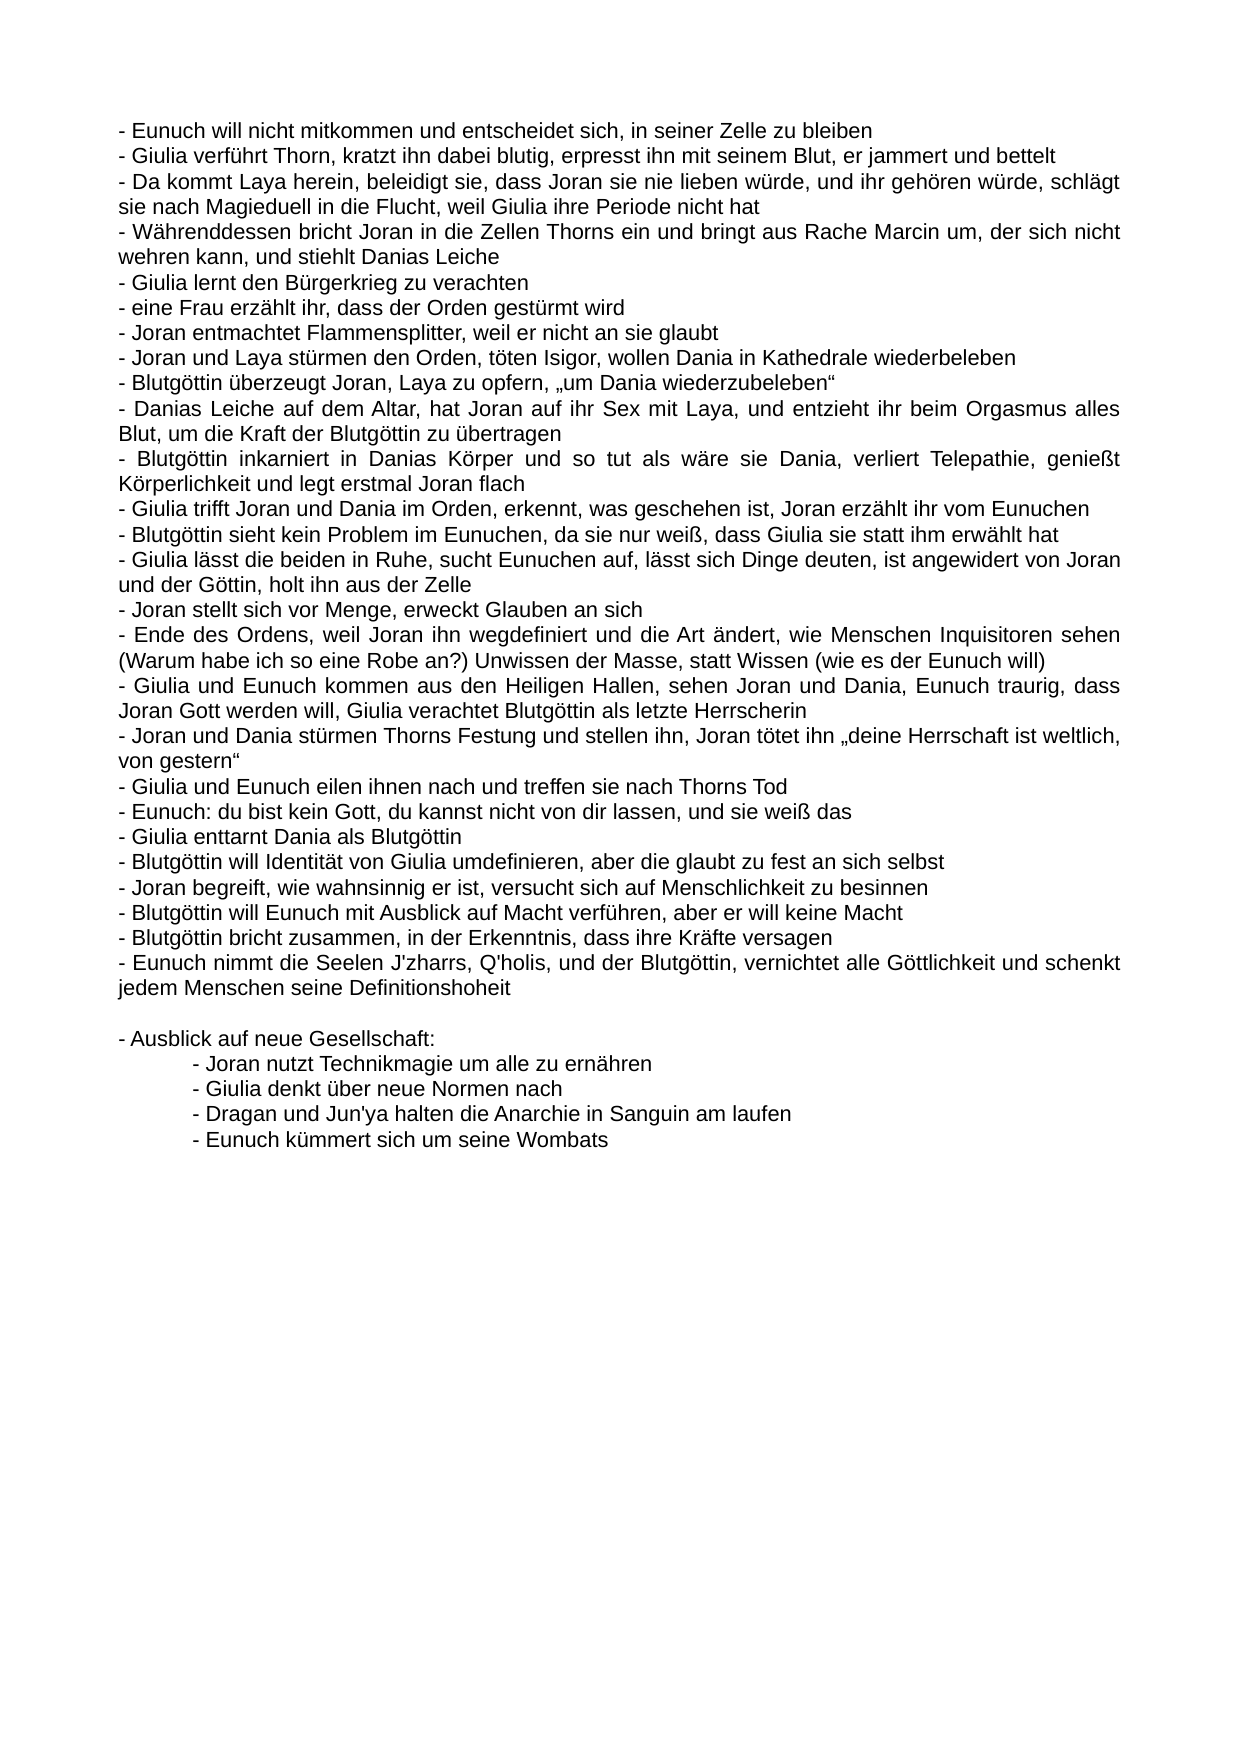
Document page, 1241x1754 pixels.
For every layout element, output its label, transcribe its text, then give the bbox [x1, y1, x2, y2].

text - Dragan und Jun'ya halten die Anarchie in Sanguin am laufen [118, 1101, 1122, 1126]
text - Ende des Ordens, weil Joran ihn wegdefiniert und die Art ändert, wie Menschen Inquisitoren sehen (Warum habe ich so eine Robe an?) Unwissen der Masse, statt Wissen (wie es der Eunuch will) [118, 622, 1122, 673]
text - eine Frau erzählt ihr, dass der Orden gestürmt wird [118, 294, 1122, 320]
text - Giulia verführt Thorn, kratzt ihn dabei blutig, erpresst ihn mit seinem Blut, er jammert und bettelt [118, 143, 1122, 168]
text - Joran stellt sich vor Menge, erweckt Glauben an sich [118, 597, 1122, 622]
text - Da kommt Laya herein, beleidigt sie, dass Joran sie nie lieben würde, und ihr gehören würde, schlägt sie nach Magieduell in die Flucht, weil Giulia ihre Periode nicht hat [118, 168, 1122, 219]
text - Giulia enttarnt Dania als Blutgöttin [118, 824, 1122, 849]
text - Giulia lernt den Bürgerkrieg zu verachten [118, 269, 1122, 294]
text - Giulia denkt über neue Normen nach [118, 1076, 1122, 1101]
text - Giulia trifft Joran und Dania im Orden, erkennt, was geschehen ist, Joran erzählt ihr vom Eunuchen [118, 496, 1122, 521]
text - Danias Leiche auf dem Altar, hat Joran auf ihr Sex mit Laya, und entzieht ihr beim Orgasmus alles Blut, um die Kraft der Blutgöttin zu übertragen [118, 395, 1122, 446]
text - Blutgöttin inkarniert in Danias Körper und so tut als wäre sie Dania, verliert Telepathie, genießt Körperlichkeit und legt erstmal Joran flach [118, 446, 1122, 496]
text - Eunuch: du bist kein Gott, du kannst nicht von dir lassen, und sie weiß das [118, 799, 1122, 824]
text - Blutgöttin will Identität von Giulia umdefinieren, aber die glaubt zu fest an sich selbst [118, 849, 1122, 874]
text - Eunuch will nicht mitkommen und entscheidet sich, in seiner Zelle zu bleiben [118, 118, 1122, 143]
text - Blutgöttin will Eunuch mit Ausblick auf Macht verführen, aber er will keine Macht [118, 899, 1122, 925]
text - Joran entmachtet Flammensplitter, weil er nicht an sie glaubt [118, 320, 1122, 345]
text - Giulia und Eunuch kommen aus den Heiligen Hallen, sehen Joran und Dania, Eunuch traurig, dass Joran Gott werden will, Giulia verachtet Blutgöttin als letzte Herrscherin [118, 673, 1122, 723]
text - Ausblick auf neue Gesellschaft: [118, 1026, 1122, 1051]
text - Giulia lässt die beiden in Ruhe, sucht Eunuchen auf, lässt sich Dinge deuten, ist angewidert von Joran und der Göttin, holt ihn aus der Zelle [118, 547, 1122, 597]
text - Giulia und Eunuch eilen ihnen nach und treffen sie nach Thorns Tod [118, 773, 1122, 799]
text - Eunuch nimmt die Seelen J'zharrs, Q'holis, und der Blutgöttin, vernichtet alle Göttlichkeit und schenkt jedem Menschen seine Definitionshoheit [118, 950, 1122, 1000]
text - Währenddessen bricht Joran in die Zellen Thorns ein und bringt aus Rache Marcin um, der sich nicht wehren kann, und stiehlt Danias Leiche [118, 219, 1122, 269]
text - Joran und Dania stürmen Thorns Festung und stellen ihn, Joran tötet ihn „deine Herrschaft ist weltlich, von gestern“ [118, 723, 1122, 773]
text - Blutgöttin überzeugt Joran, Laya zu opfern, „um Dania wiederzubeleben“ [118, 370, 1122, 395]
text - Eunuch kümmert sich um seine Wombats [118, 1126, 1122, 1152]
text - Joran nutzt Technikmagie um alle zu ernähren [118, 1051, 1122, 1076]
text - Blutgöttin sieht kein Problem im Eunuchen, da sie nur weiß, dass Giulia sie statt ihm erwählt hat [118, 521, 1122, 547]
text - Joran begreift, wie wahnsinnig er ist, versucht sich auf Menschlichkeit zu besinnen [118, 874, 1122, 899]
text - Joran und Laya stürmen den Orden, töten Isigor, wollen Dania in Kathedrale wiederbeleben [118, 345, 1122, 370]
text - Blutgöttin bricht zusammen, in der Erkenntnis, dass ihre Kräfte versagen [118, 925, 1122, 950]
